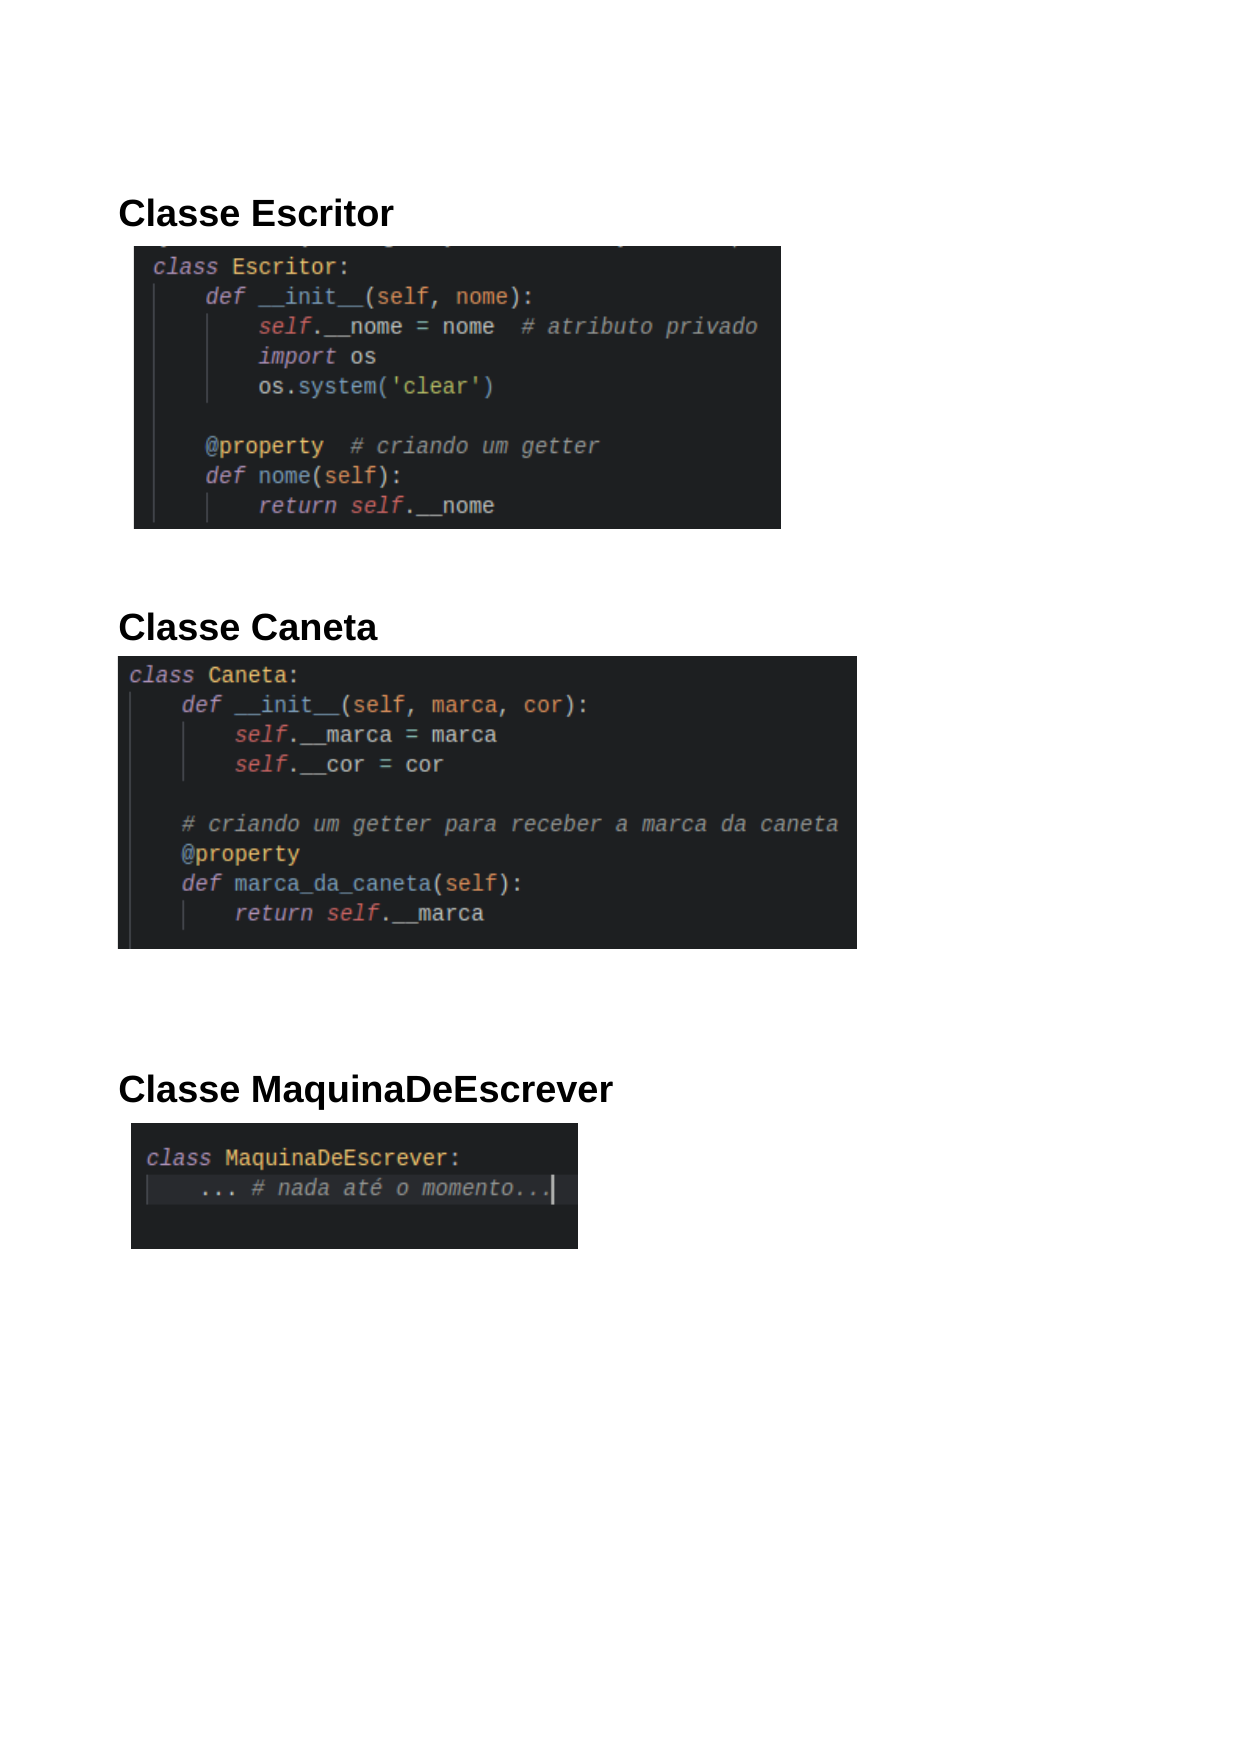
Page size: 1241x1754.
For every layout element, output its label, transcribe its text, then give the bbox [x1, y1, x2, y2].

subtitle Classe MaquinaDeEscrever [118, 1067, 1122, 1111]
picture [117, 656, 857, 949]
subtitle Classe Escritor [118, 191, 1122, 234]
subtitle Classe Caneta [118, 605, 1122, 649]
picture [133, 246, 781, 529]
picture [131, 1123, 578, 1249]
